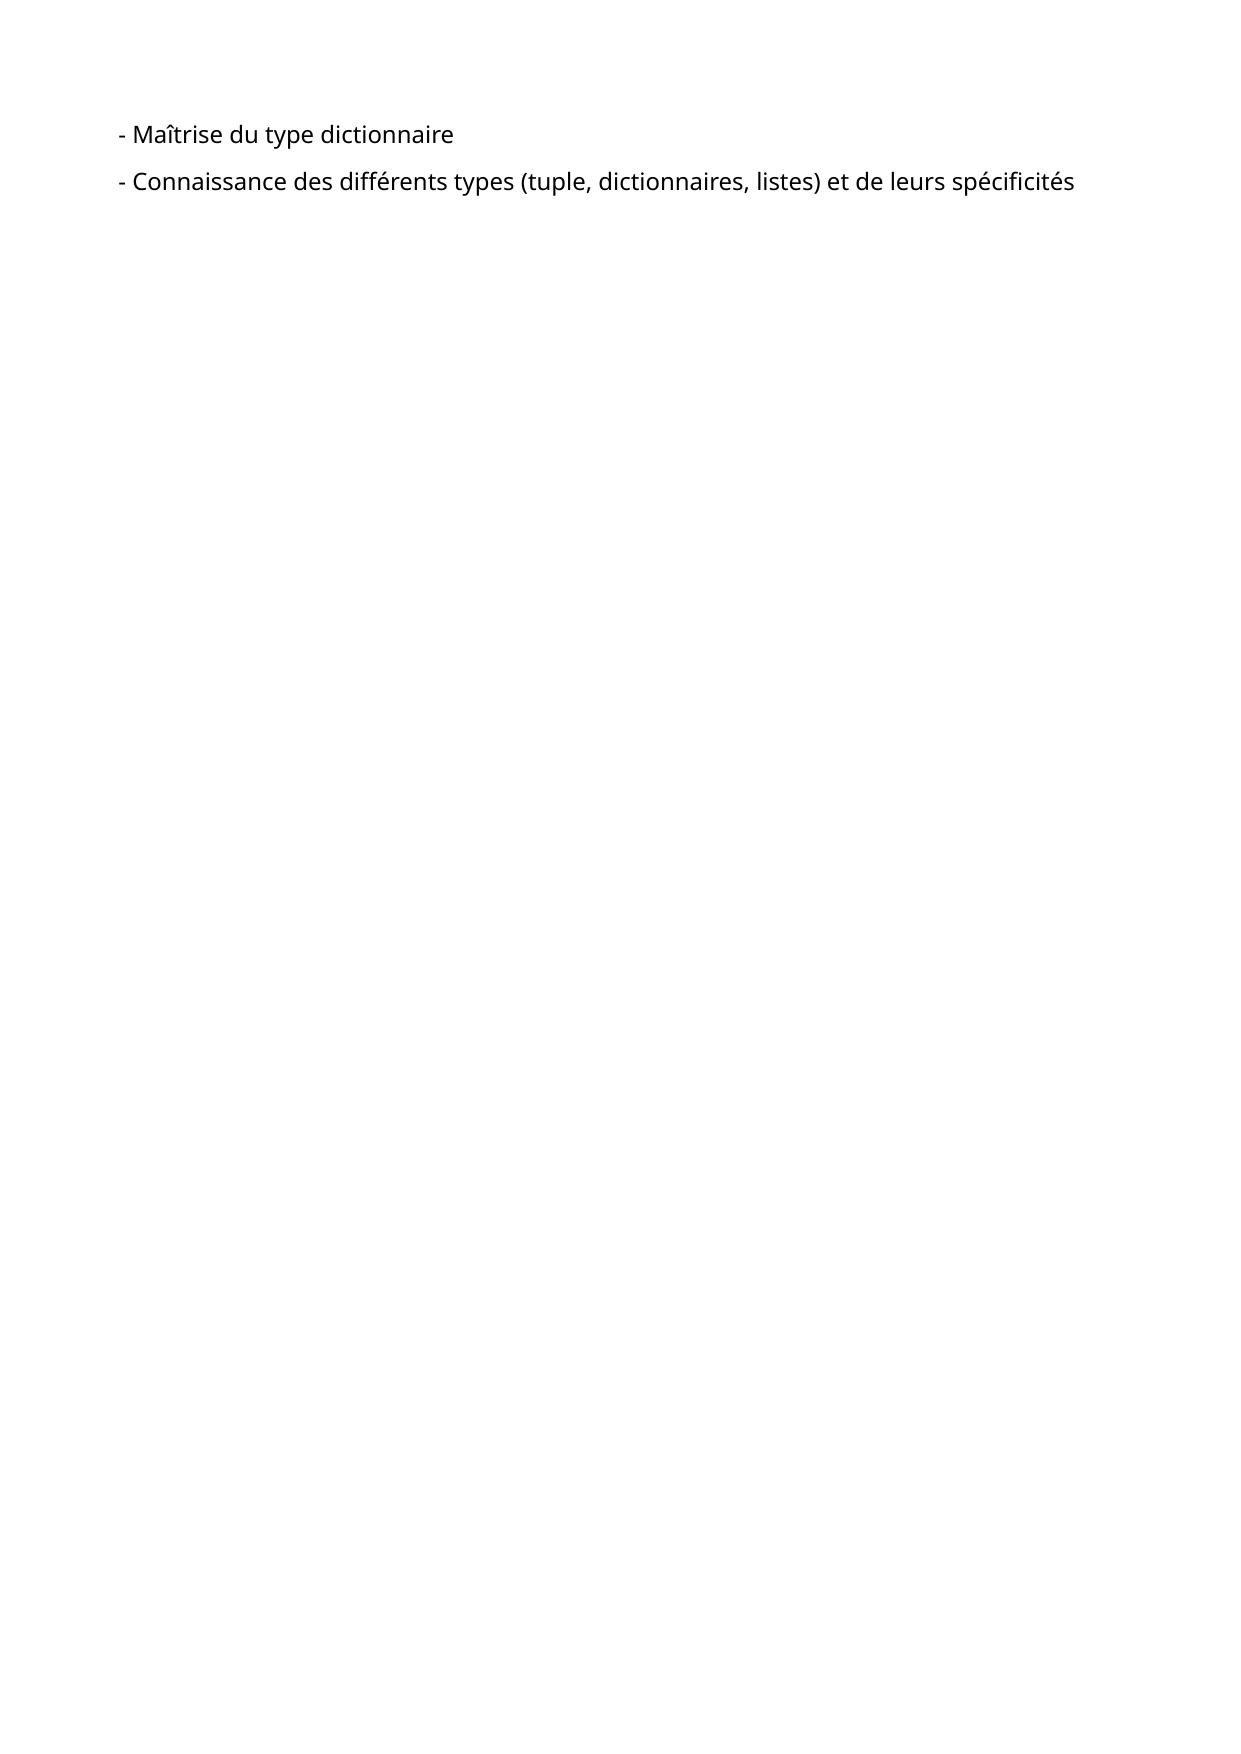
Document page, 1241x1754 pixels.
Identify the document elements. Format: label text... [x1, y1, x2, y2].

text - Maîtrise du type dictionnaire [118, 118, 1122, 151]
text - Connaissance des différents types (tuple, dictionnaires, listes) et de leurs spécificités [118, 164, 1122, 197]
